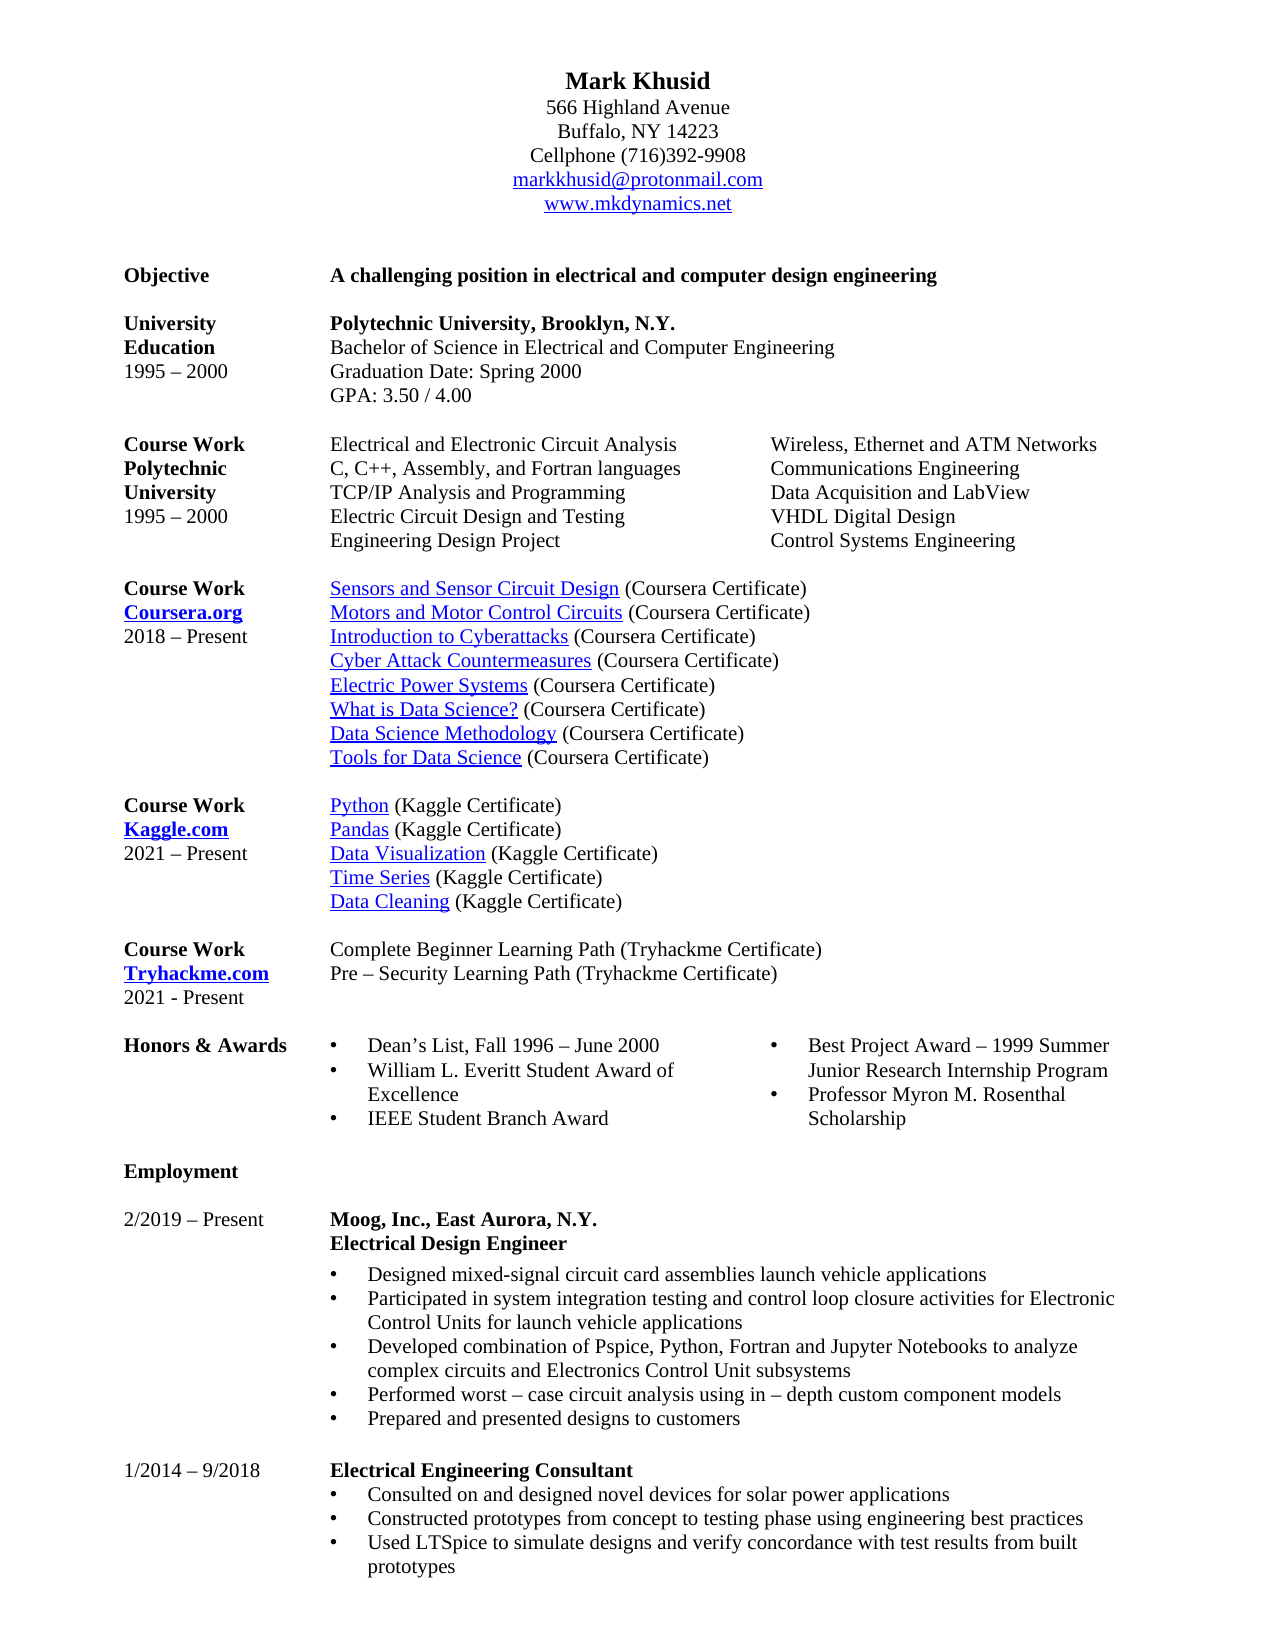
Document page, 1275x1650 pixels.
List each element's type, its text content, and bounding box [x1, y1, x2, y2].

table_cell Course Work Polytechnic University 1995 – 2000 [113, 432, 319, 552]
table_cell [319, 1135, 1163, 1159]
table_cell [319, 913, 1163, 937]
table_cell Honors & Awards [113, 1034, 319, 1135]
table_cell Dean’s List, Fall 1996 – June 2000 William L. Everitt Student Award of Excellence IEEE Student Branch Award [319, 1034, 759, 1135]
table_cell Employment [113, 1159, 319, 1183]
table_header Mark Khusid 566 Highland Avenue Buffalo, NY 14223 Cellphone (716)392-9908 markkhusid@protonmail.com www.mkdynamics.net [113, 66, 1163, 234]
table_cell [113, 1262, 319, 1430]
table_cell [319, 1159, 1163, 1183]
table_cell [113, 408, 1163, 432]
table_cell [113, 1009, 319, 1033]
table_cell [319, 1183, 1163, 1207]
table_cell Complete Beginner Learning Path (Tryhackme Certificate) Pre – Security Learning Path (Tryhackme Certificate) [319, 937, 1163, 1009]
table_cell Designed mixed-signal circuit card assemblies launch vehicle applications Participated in system integration testing and control loop closure activities for Electronic Control Units for launch vehicle applications Developed combination of Pspice, Python, Fortran and Jupyter Notebooks to analyze complex circuits and Electronics Control Unit subsystems Performed worst – case circuit analysis using in – depth custom component models Prepared and presented designs to customers [319, 1262, 1163, 1430]
table_cell [113, 552, 319, 576]
table_cell Polytechnic University, Brooklyn, N.Y. Bachelor of Science in Electrical and Computer Engineering Graduation Date: Spring 2000 GPA: 3.50 / 4.00 [319, 311, 1163, 408]
table_cell [113, 913, 319, 937]
table_cell [113, 234, 1163, 263]
table_cell University Education 1995 – 2000 [113, 311, 319, 408]
table_cell A challenging position in electrical and computer design engineering [319, 263, 1163, 287]
table_cell [319, 1430, 1163, 1458]
table_cell [113, 769, 319, 793]
table_cell [319, 1009, 1163, 1033]
table_cell [113, 1135, 319, 1159]
table_cell Course Work Kaggle.com 2021 – Present [113, 793, 319, 913]
table_cell [113, 1430, 319, 1458]
table_cell [319, 769, 1163, 793]
table_cell Best Project Award – 1999 Summer Junior Research Internship Program Professor Myron M. Rosenthal Scholarship [759, 1034, 1163, 1135]
table_cell Course Work Tryhackme.com 2021 - Present [113, 937, 319, 1009]
table_cell 2/2019 – Present [113, 1207, 319, 1262]
table_cell [113, 1183, 319, 1207]
table_cell Electrical Engineering Consultant Consulted on and designed novel devices for solar power applications Constructed prototypes from concept to testing phase using engineering best practices Used LTSpice to simulate designs and verify concordance with test results from built prototypes Implemented out-of-the-box solutions to solve design and testing challenges in small scale and unique solar power applications [319, 1458, 1163, 1583]
table_cell 1/2014 – 9/2018 [113, 1458, 319, 1583]
table_cell [319, 552, 1163, 576]
table_cell Sensors and Sensor Circuit Design (Coursera Certificate) Motors and Motor Control Circuits (Coursera Certificate) Introduction to Cyberattacks (Coursera Certificate) Cyber Attack Countermeasures (Coursera Certificate) Electric Power Systems (Coursera Certificate) What is Data Science? (Coursera Certificate) Data Science Methodology (Coursera Certificate) Tools for Data Science (Coursera Certificate) [319, 576, 1163, 769]
table_cell Wireless, Ethernet and ATM Networks Communications Engineering Data Acquisition and LabView VHDL Digital Design Control Systems Engineering [759, 432, 1163, 552]
table_cell Course Work Coursera.org 2018 – Present [113, 576, 319, 769]
table_cell [113, 287, 1163, 311]
table_cell Moog, Inc., East Aurora, N.Y. Electrical Design Engineer [319, 1207, 1163, 1262]
table_cell Python (Kaggle Certificate) Pandas (Kaggle Certificate) Data Visualization (Kaggle Certificate) Time Series (Kaggle Certificate) Data Cleaning (Kaggle Certificate) [319, 793, 1163, 913]
table_cell Objective [113, 263, 319, 287]
table_cell Electrical and Electronic Circuit Analysis C, C++, Assembly, and Fortran languages TCP/IP Analysis and Programming Electric Circuit Design and Testing Engineering Design Project [319, 432, 759, 552]
